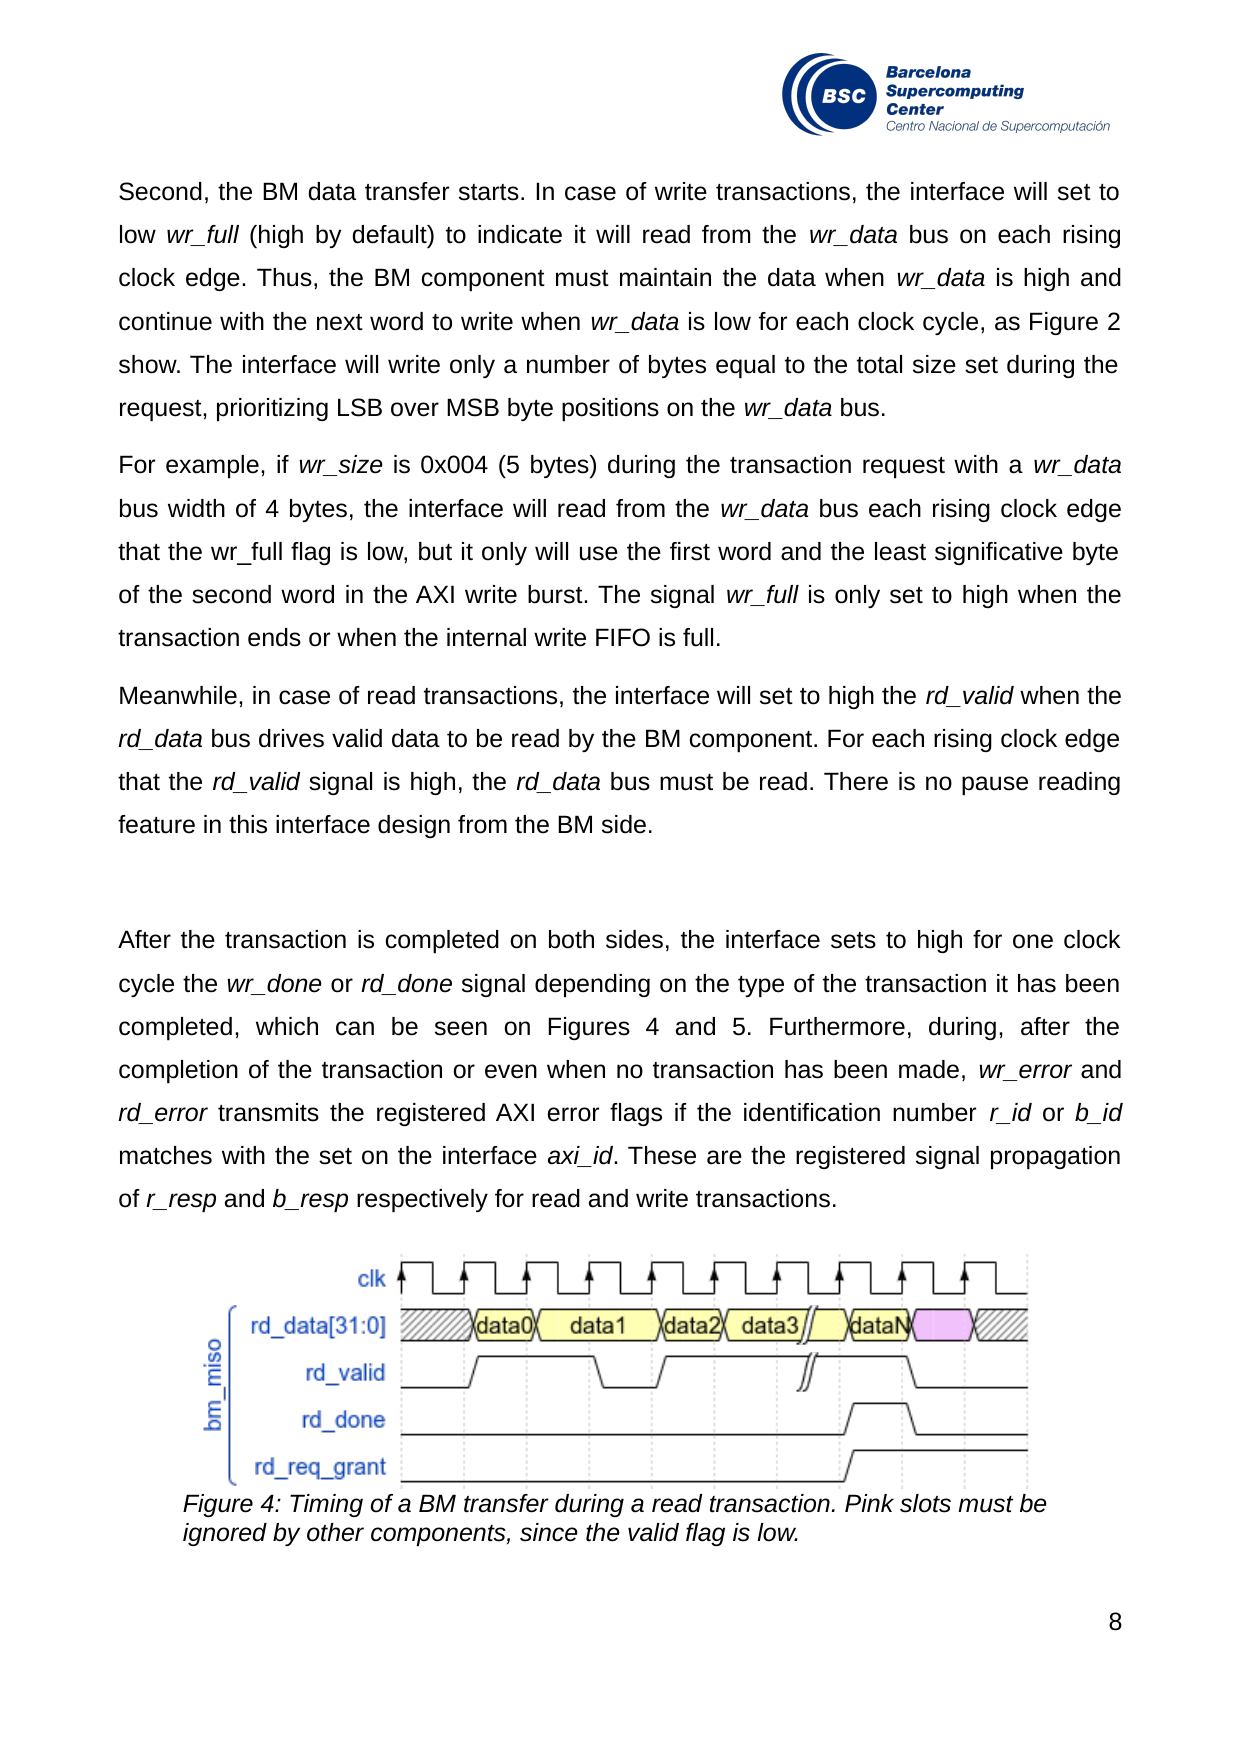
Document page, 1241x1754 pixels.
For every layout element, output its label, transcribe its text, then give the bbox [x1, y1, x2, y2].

picture [182, 1254, 1058, 1489]
picture [780, 49, 1112, 138]
text Figure 4: Timing of a BM transfer during a read transaction. Pink slots must be ignored by other components, since the valid flag is low. [183, 1489, 1058, 1546]
text Meanwhile, in case of read transactions, the interface will set to high the rd_valid when the rd_data bus drives valid data to be read by the BM component. For each rising clock edge that the rd_valid signal is high, the rd_data bus must be read. There is no pause reading feature in this interface design from the BM side. [118, 681, 1122, 839]
text After the transaction is completed on both sides, the interface sets to high for one clock cycle the wr_done or rd_done signal depending on the type of the transaction it has been completed, which can be seen on Figures 4 and 5. Furthermore, during, after the completion of the transaction or even when no transaction has been made, wr_error and rd_error transmits the registered AXI error flags if the identification number r_id or b_id matches with the set on the interface axi_id. These are the registered signal propagation of r_resp and b_resp respectively for read and write transactions. [118, 925, 1122, 1213]
text Second, the BM data transfer starts. In case of write transactions, the interface will set to low wr_full (high by default) to indicate it will read from the wr_data bus on each rising clock edge. Thus, the BM component must maintain the data when wr_data is high and continue with the next word to write when wr_data is low for each clock cycle, as Figure 2 show. The interface will write only a number of bytes equal to the total size set during the request, prioritizing LSB over MSB byte positions on the wr_data bus. [118, 177, 1122, 421]
text For example, if wr_size is 0x004 (5 bytes) during the transaction request with a wr_data bus width of 4 bytes, the interface will read from the wr_data bus each rising clock edge that the wr_full flag is low, but it only will use the first word and the least significative byte of the second word in the AXI write burst. The signal wr_full is only set to high when the transaction ends or when the internal write FIFO is full. [118, 450, 1122, 652]
